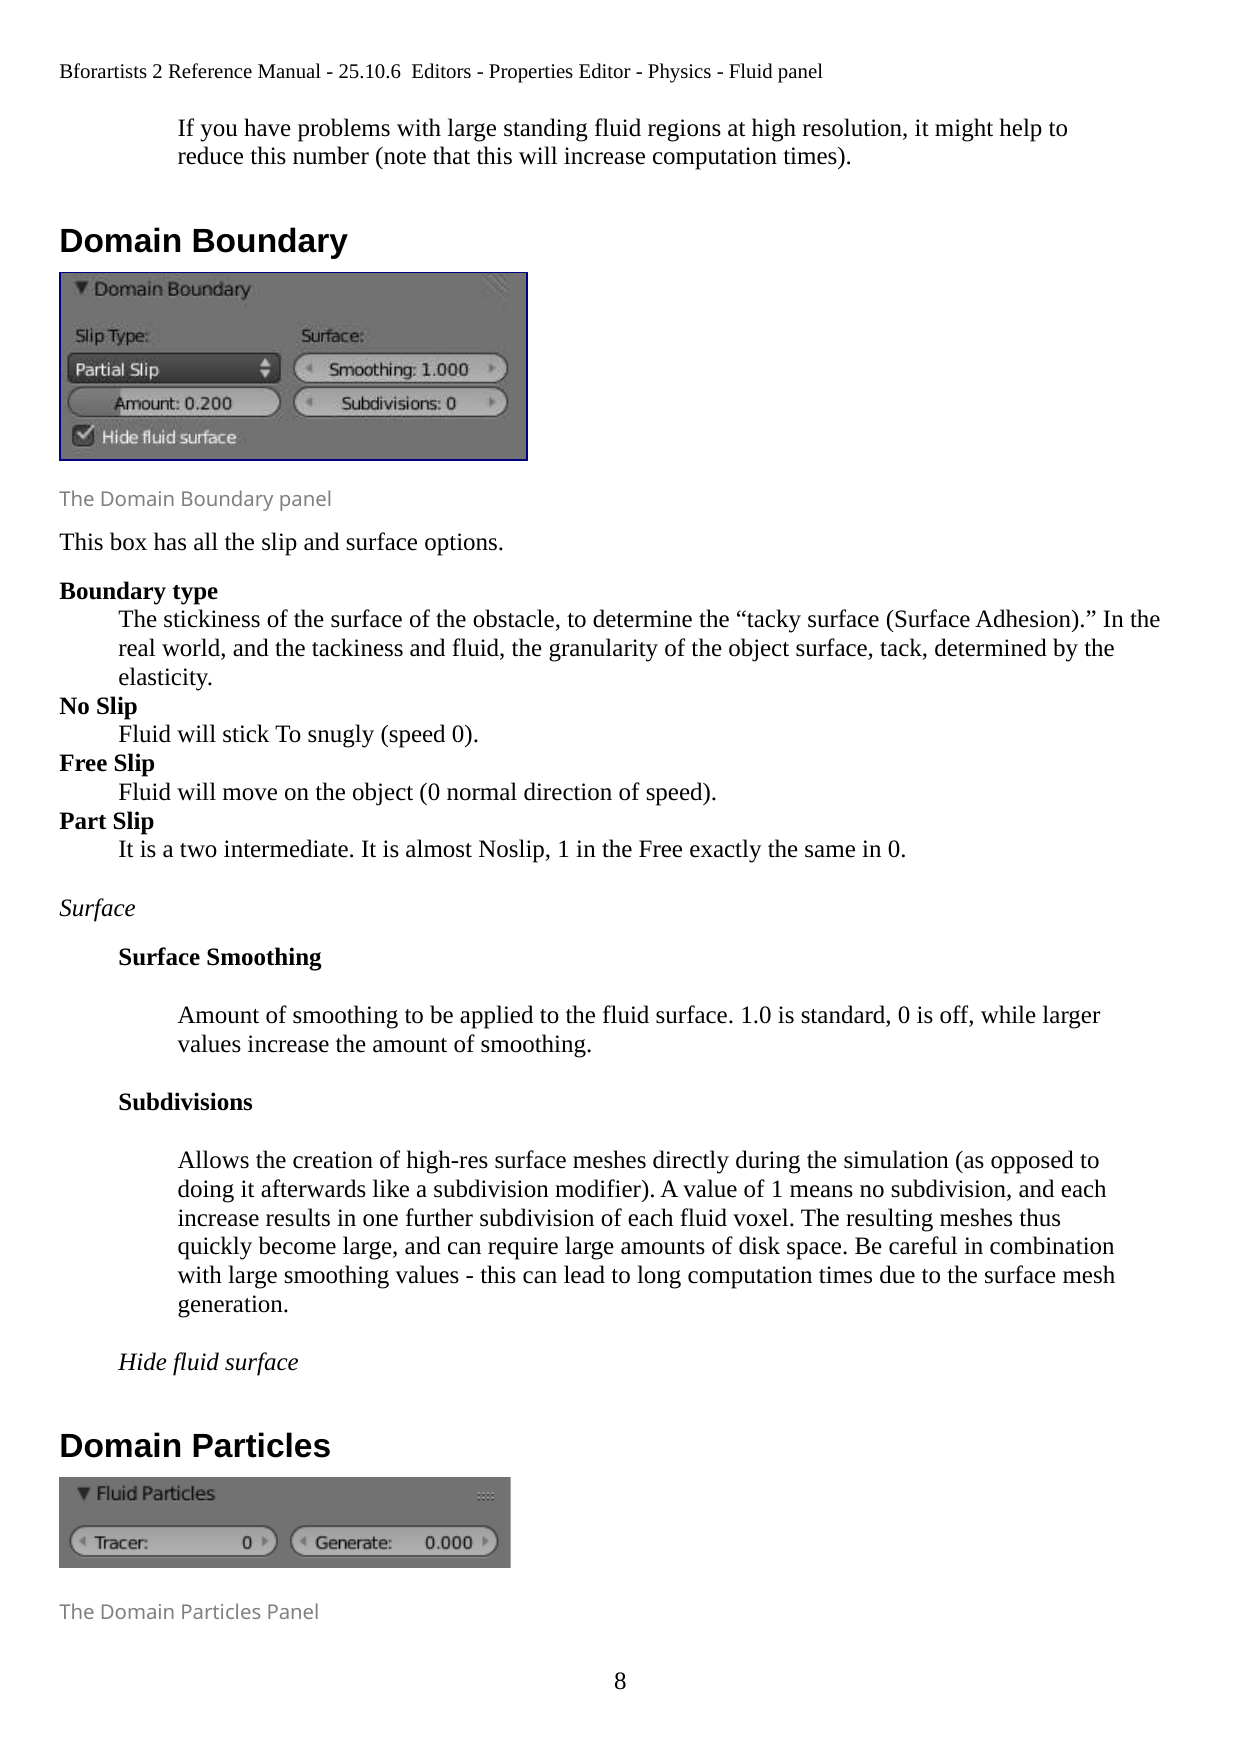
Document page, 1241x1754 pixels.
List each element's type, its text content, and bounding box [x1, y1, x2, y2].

subtitle Subdivisions [118, 1087, 1122, 1116]
subtitle Domain Boundary [59, 220, 1181, 259]
subtitle No Slip [59, 691, 1181, 719]
text This box has all the slip and surface options. [59, 527, 1181, 555]
list Fluid will move on the object (0 normal direction of speed). [118, 777, 1181, 806]
list If you have problems with large standing fluid regions at high resolution, it might help to reduce this number (note that this will increase computation times). [177, 113, 1122, 170]
list Allows the creation of high-res surface meshes directly during the simulation (as opposed to doing it afterwards like a subdivision modifier). A value of 1 means no subdivision, and each increase results in one further subdivision of each fluid voxel. The resulting meshes thus quickly become large, and can require large amounts of disk space. Be careful in combination with large smoothing values - this can lead to long computation times due to the surface mesh generation. [177, 1145, 1122, 1318]
subtitle Boundary type [59, 576, 1181, 604]
picture [61, 273, 526, 459]
subtitle Free Slip [59, 748, 1181, 777]
list The stickiness of the surface of the obstacle, to determine the “tacky surface (Surface Adhesion).” In the real world, and the tackiness and fluid, the granularity of the object surface, tack, determined by the elasticity. [118, 604, 1181, 691]
subtitle Surface Smoothing [118, 942, 1122, 971]
text The Domain Particles Panel [59, 1594, 1181, 1625]
list It is a two intermediate. It is almost Noslip, 1 in the Free exactly the same in 0. [118, 834, 1181, 863]
picture [59, 1477, 511, 1568]
subtitle Part Slip [59, 806, 1181, 834]
list Amount of smoothing to be applied to the fluid surface. 1.0 is standard, 0 is off, while larger values increase the amount of smoothing. [177, 1000, 1122, 1057]
text The Domain Boundary panel [59, 481, 1181, 512]
text Hide fluid surface [118, 1347, 1122, 1376]
text Surface [59, 893, 1181, 921]
list Fluid will stick To snugly (speed 0). [118, 719, 1181, 748]
subtitle Domain Particles [59, 1426, 1181, 1465]
